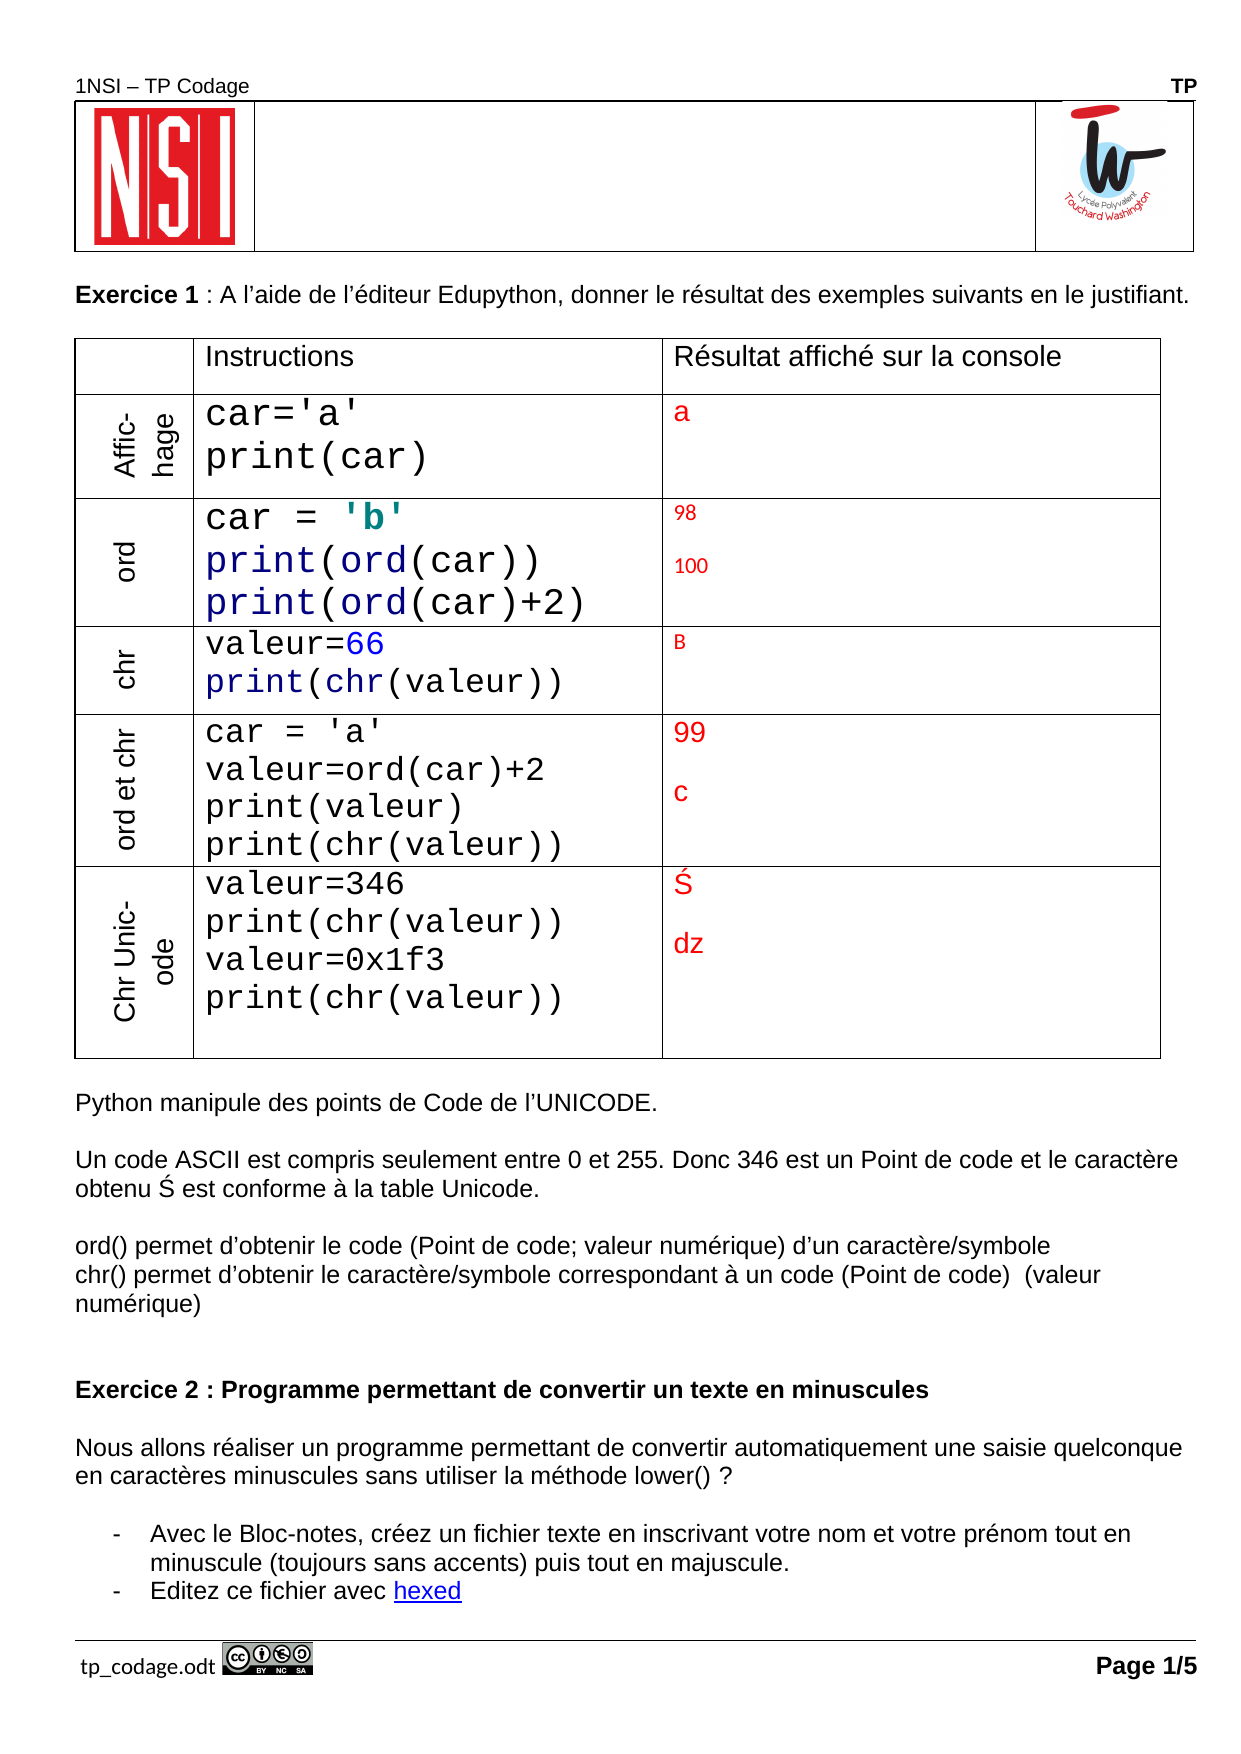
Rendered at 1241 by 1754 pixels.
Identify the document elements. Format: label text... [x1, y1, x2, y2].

list Avec le Bloc-notes, créez un fichier texte en inscrivant votre nom et votre prénom tout en minuscule (toujours sans accents) puis tout en majuscule. [112, 1519, 1196, 1576]
table_header [1036, 102, 1193, 251]
table_cell car = 'a' valeur=ord(car)+2 print(valeur) print(chr(valeur)) [651, 715, 662, 866]
table_header Résultat affiché sur la console [663, 339, 1160, 393]
table_cell B [663, 627, 1160, 713]
picture [1062, 101, 1168, 223]
text Un code ASCII est compris seulement entre 0 et 255. Donc 346 est un Point de code et le caractère obtenu Ś est conforme à la table Unicode. [75, 1145, 1196, 1203]
table_cell 98 100 [663, 499, 1160, 626]
table_cell chr [76, 627, 193, 713]
text ord() permet d’obtenir le code (Point de code; valeur numérique) d’un caractère/symbole [75, 1231, 1196, 1260]
table_header TP Codage des fichiers texte [255, 102, 1035, 251]
table_cell valeur=66 print(chr(valeur)) [194, 627, 662, 713]
table_cell ord [76, 499, 193, 626]
table_cell valeur=346 print(chr(valeur)) valeur=0x1f3 print(chr(valeur)) [194, 867, 662, 1058]
text Nous allons réaliser un programme permettant de convertir automatiquement une saisie quelconque en caractères minuscules sans utiliser la méthode lower() ? [75, 1433, 1196, 1490]
table_cell ord et chr [76, 715, 193, 866]
table_header [76, 339, 193, 393]
table_cell 99 c [663, 715, 1160, 866]
text Exercice 1 : A l’aide de l’éditeur Edupython, donner le résultat des exemples suivants en le justifiant. [75, 281, 1196, 309]
table_cell Affic-hage [76, 395, 193, 497]
table_cell car = 'b' print(ord(car)) print(ord(car)+2) [194, 499, 205, 626]
table_cell car = 'a' valeur=ord(car)+2 print(valeur) print(chr(valeur)) [194, 715, 205, 866]
text Python manipule des points de Code de l’UNICODE. [75, 1088, 1196, 1116]
table_header Instructions [194, 339, 662, 393]
text chr() permet d’obtenir le caractère/symbole correspondant à un code (Point de code) (valeur numérique) [75, 1260, 1196, 1318]
table_cell Chr Unic-ode [76, 867, 193, 1058]
table_header [76, 102, 254, 251]
table_cell a [663, 395, 1160, 497]
picture [222, 1642, 313, 1675]
list Editez ce fichier avec hexed [112, 1576, 1196, 1605]
text Exercice 2 : Programme permettant de convertir un texte en minuscules [75, 1375, 1196, 1404]
table_cell car='a' print(car) [194, 395, 662, 497]
table_cell Ś ǳ [663, 867, 1160, 1058]
table_cell car = 'b' print(ord(car)) print(ord(car)+2) [651, 499, 662, 626]
